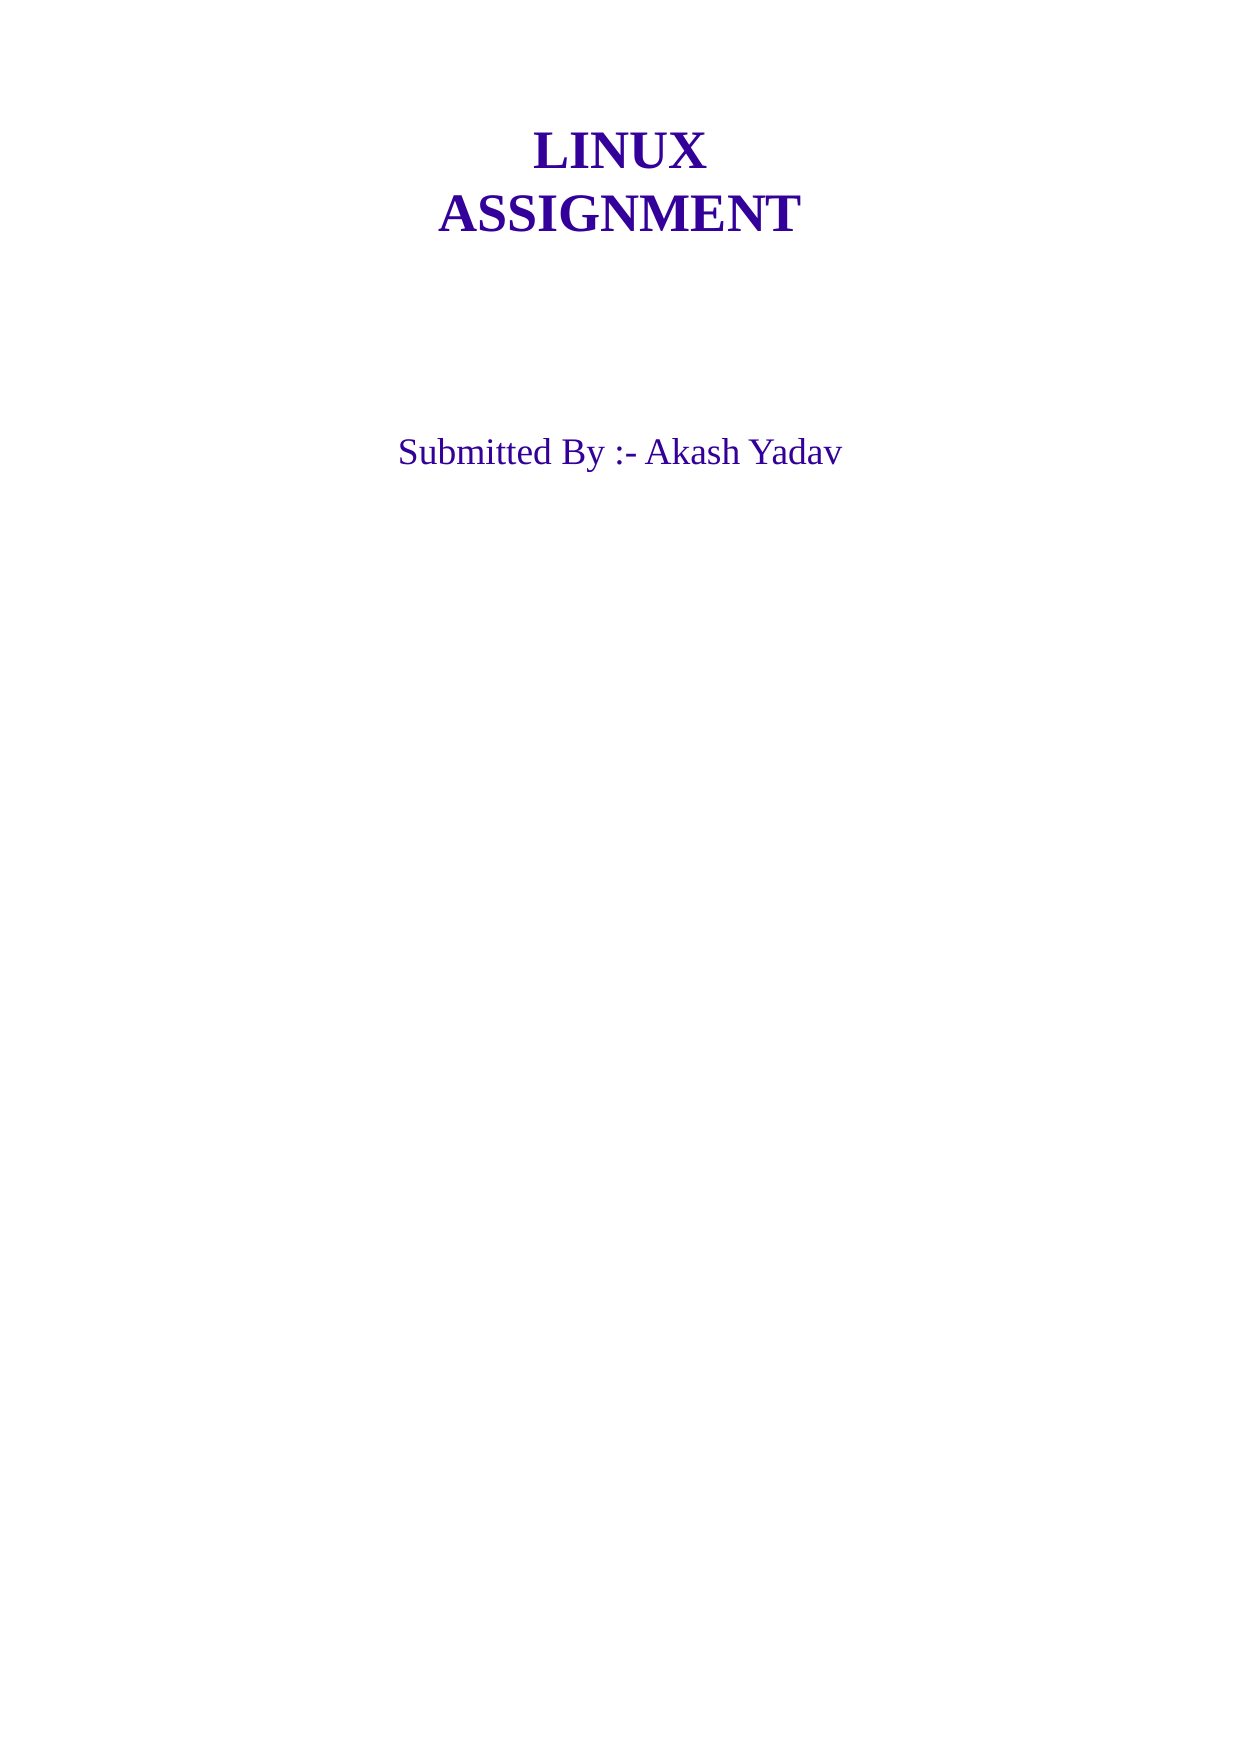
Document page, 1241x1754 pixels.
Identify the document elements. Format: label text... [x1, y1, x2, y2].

text LINUX [118, 118, 1122, 180]
text ASSIGNMENT [118, 180, 1122, 243]
text Submitted By :- Akash Yadav [118, 429, 1122, 473]
